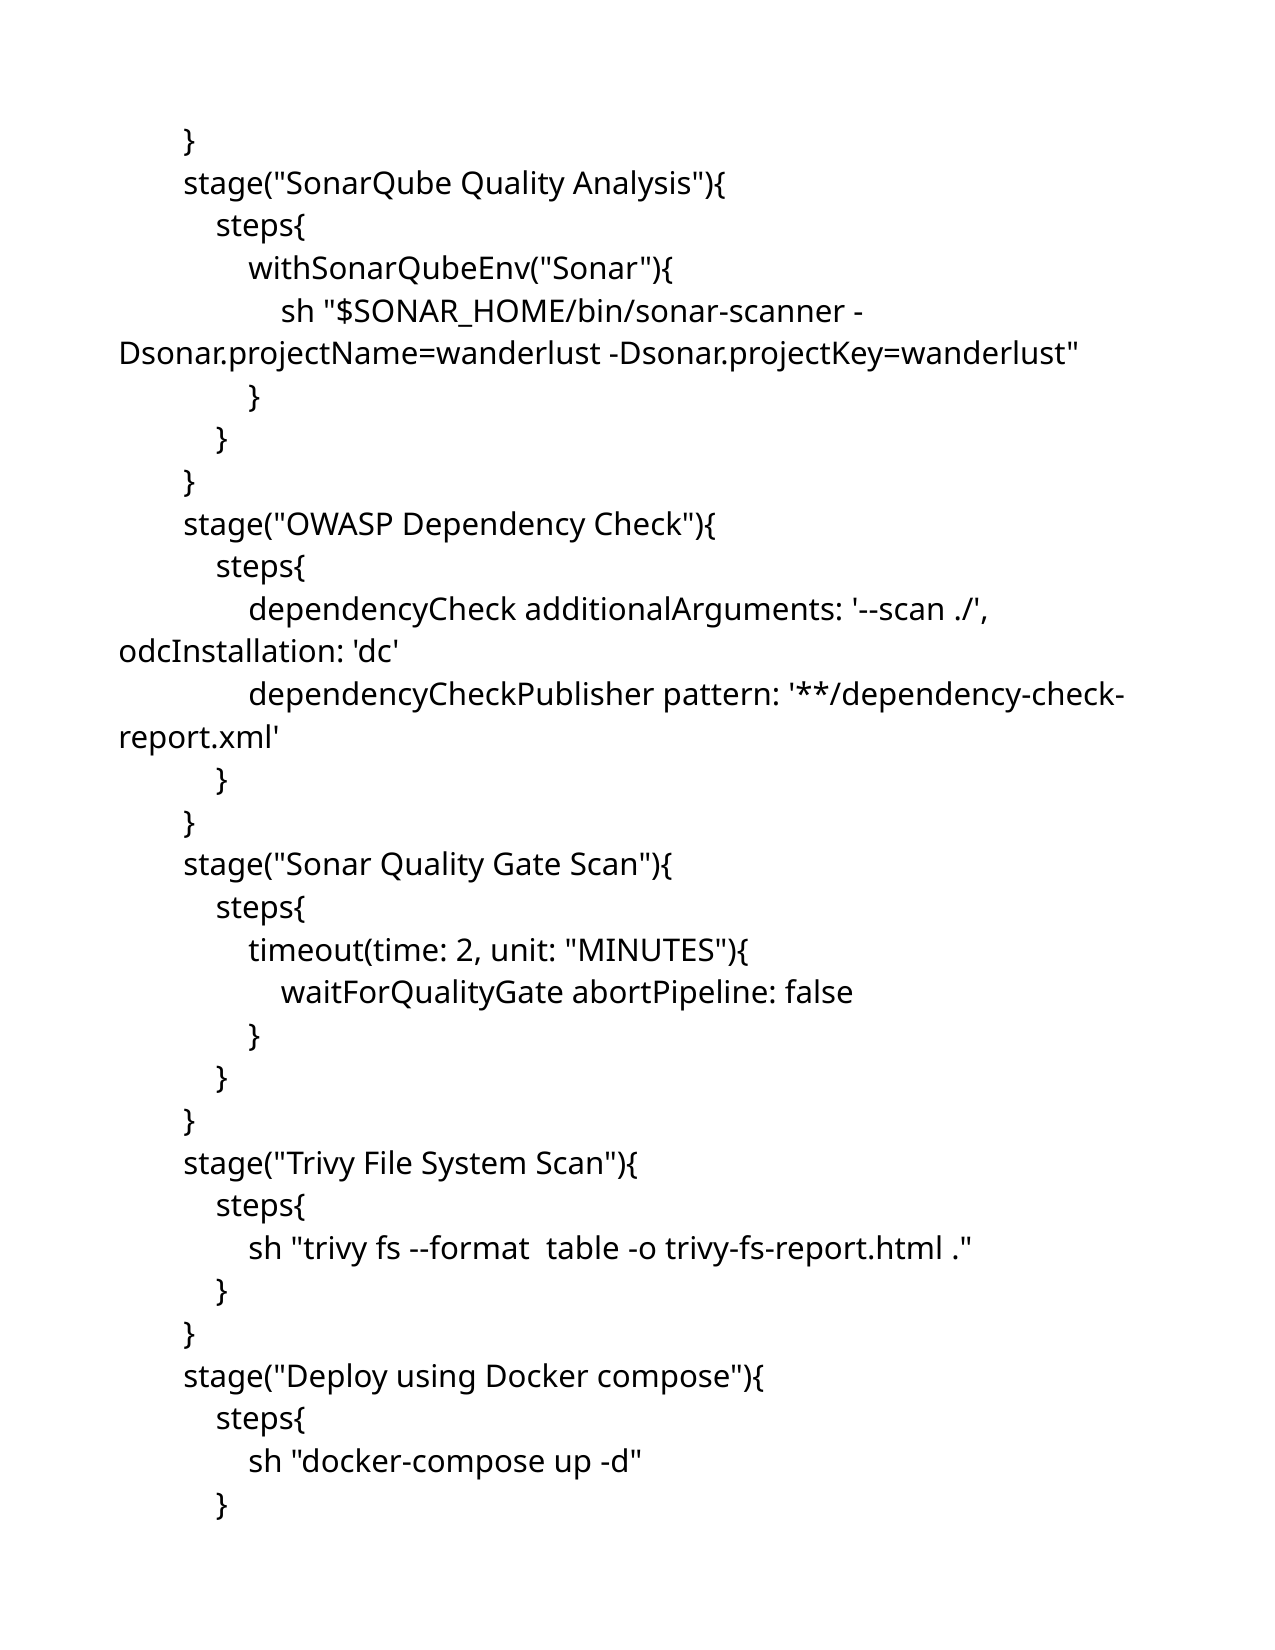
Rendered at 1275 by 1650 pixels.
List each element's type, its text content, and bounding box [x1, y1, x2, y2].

text } [118, 757, 1157, 800]
text steps{ [118, 1183, 1157, 1226]
text waitForQualityGate abortPipeline: false [118, 970, 1157, 1013]
text } [118, 800, 1157, 842]
text timeout(time: 2, unit: "MINUTES"){ [118, 928, 1157, 970]
text sh "$SONAR_HOME/bin/sonar-scanner -Dsonar.projectName=wanderlust -Dsonar.projectKey=wanderlust" [118, 288, 1157, 374]
text withSonarQubeEnv("Sonar"){ [118, 246, 1157, 288]
text } [118, 374, 1157, 416]
text stage("SonarQube Quality Analysis"){ [118, 161, 1157, 203]
text stage("Sonar Quality Gate Scan"){ [118, 842, 1157, 885]
text sh "trivy fs --format table -o trivy-fs-report.html ." [118, 1226, 1157, 1268]
text steps{ [118, 885, 1157, 928]
text dependencyCheck additionalArguments: '--scan ./', odcInstallation: 'dc' [118, 587, 1157, 672]
text stage("OWASP Dependency Check"){ [118, 502, 1157, 544]
text } [118, 1013, 1157, 1055]
text } [118, 1481, 1157, 1524]
text } [118, 1055, 1157, 1098]
text steps{ [118, 1396, 1157, 1439]
text } [118, 1311, 1157, 1354]
text } [118, 118, 1157, 161]
text sh "docker-compose up -d" [118, 1439, 1157, 1481]
text steps{ [118, 203, 1157, 246]
text } [118, 1098, 1157, 1141]
text steps{ [118, 544, 1157, 587]
text dependencyCheckPublisher pattern: '**/dependency-check-report.xml' [118, 672, 1157, 757]
text stage("Trivy File System Scan"){ [118, 1141, 1157, 1183]
text stage("Deploy using Docker compose"){ [118, 1354, 1157, 1396]
text } [118, 459, 1157, 502]
text } [118, 416, 1157, 459]
text } [118, 1268, 1157, 1311]
